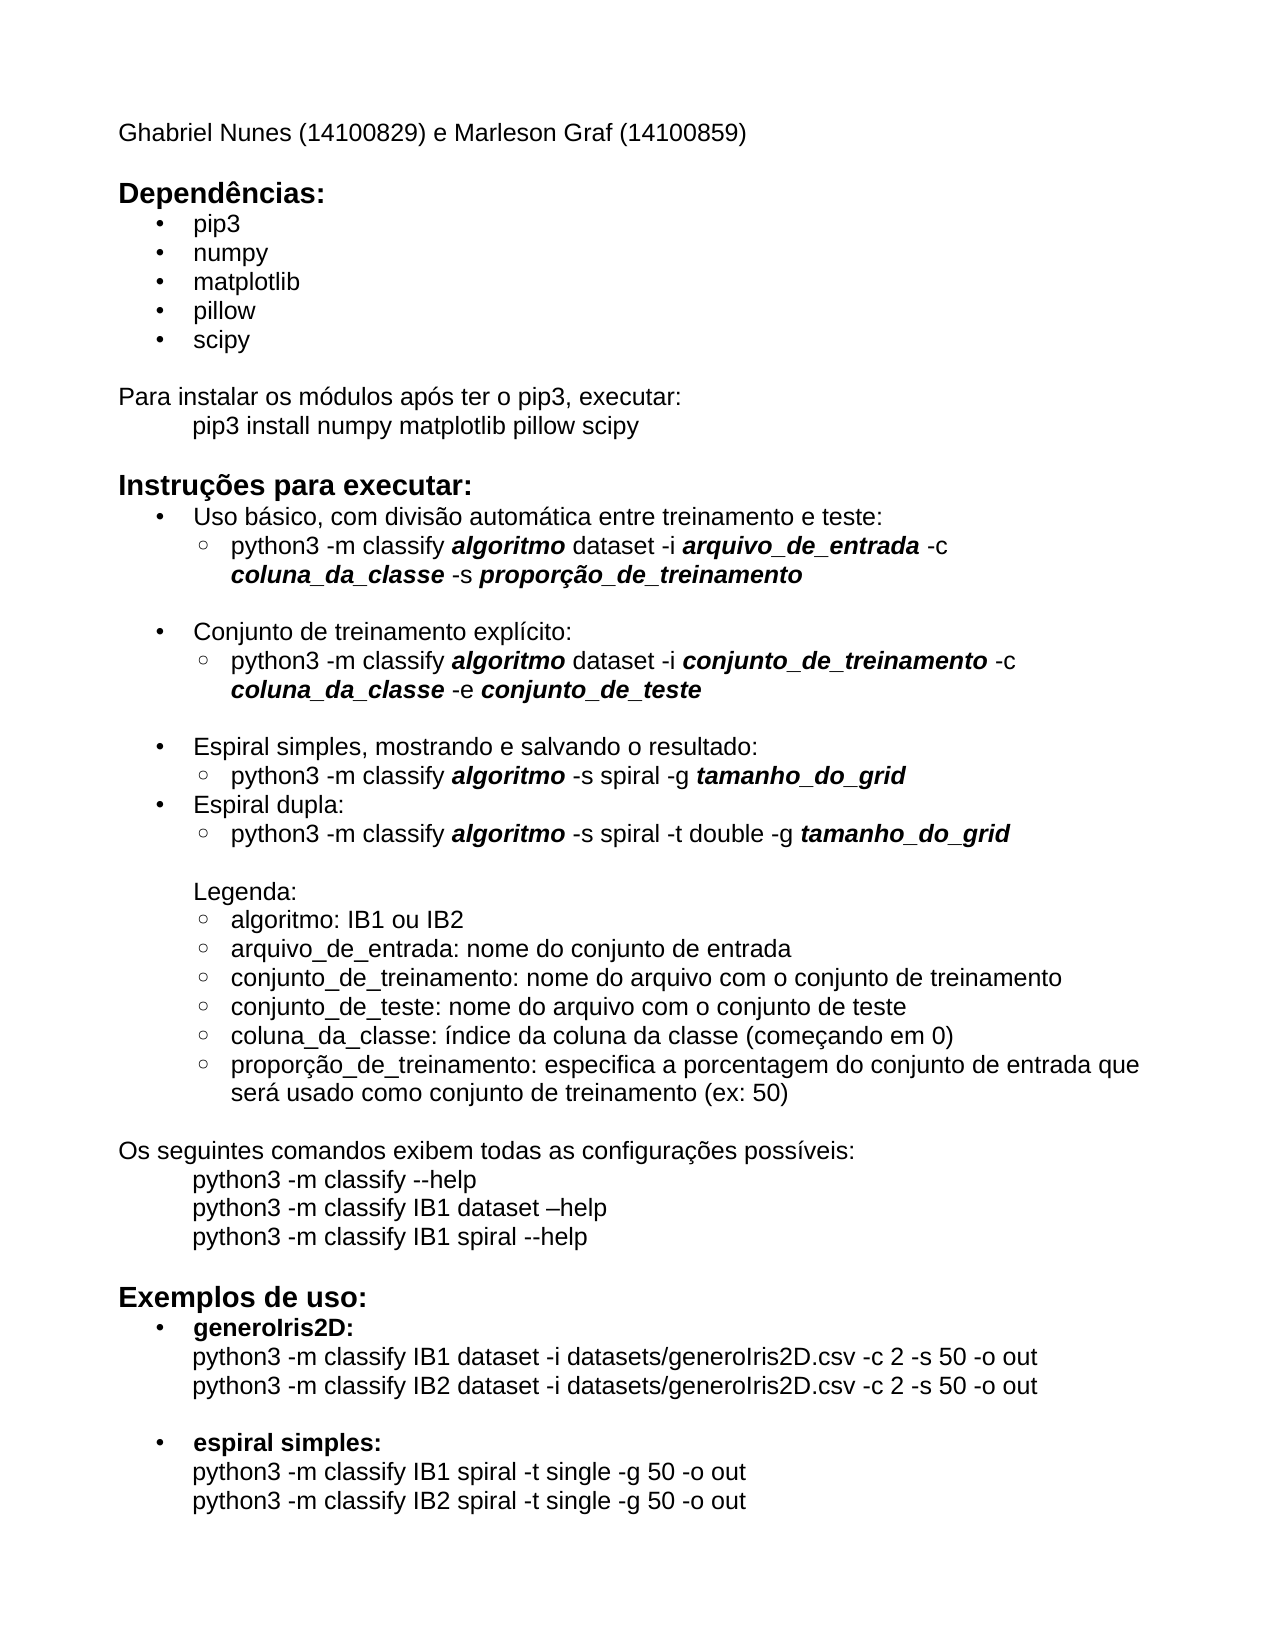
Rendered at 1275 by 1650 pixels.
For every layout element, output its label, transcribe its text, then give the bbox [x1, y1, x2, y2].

list conjunto_de_teste: nome do arquivo com o conjunto de teste [193, 992, 1157, 1021]
text python3 -m classify IB1 dataset –help [118, 1193, 1157, 1222]
list proporção_de_treinamento: especifica a porcentagem do conjunto de entrada que será usado como conjunto de treinamento (ex: 50) [193, 1049, 1157, 1107]
list python3 -m classify algoritmo -s spiral -g tamanho_do_grid [193, 761, 1157, 790]
list conjunto_de_treinamento: nome do arquivo com o conjunto de treinamento [193, 963, 1157, 992]
text Os seguintes comandos exibem todas as configurações possíveis: [118, 1136, 1157, 1165]
text Para instalar os módulos após ter o pip3, executar: [118, 382, 1157, 411]
list matplotlib [156, 267, 1157, 296]
text python3 -m classify --help [118, 1165, 1157, 1193]
text python3 -m classify IB1 dataset -i datasets/generoIris2D.csv -c 2 -s 50 -o out [118, 1342, 1157, 1371]
list Espiral simples, mostrando e salvando o resultado: [156, 732, 1157, 761]
list algoritmo: IB1 ou IB2 [193, 905, 1157, 934]
text python3 -m classify IB2 dataset -i datasets/generoIris2D.csv -c 2 -s 50 -o out [118, 1371, 1157, 1399]
list numpy [156, 238, 1157, 267]
text pip3 install numpy matplotlib pillow scipy [118, 411, 1157, 440]
list python3 -m classify algoritmo -s spiral -t double -g tamanho_do_grid [193, 819, 1157, 848]
list pip3 [156, 209, 1157, 238]
text python3 -m classify IB2 spiral -t single -g 50 -o out [118, 1486, 1157, 1515]
list Uso básico, com divisão automática entre treinamento e teste: [156, 502, 1157, 531]
list arquivo_de_entrada: nome do conjunto de entrada [193, 934, 1157, 963]
list scipy [156, 324, 1157, 353]
text Exemplos de uso: [118, 1280, 1157, 1313]
text python3 -m classify IB1 spiral -t single -g 50 -o out [118, 1457, 1157, 1486]
list Espiral dupla: [156, 790, 1157, 819]
list pillow [156, 296, 1157, 324]
list coluna_da_classe: índice da coluna da classe (começando em 0) [193, 1021, 1157, 1049]
list espiral simples: [156, 1428, 1157, 1457]
text Ghabriel Nunes (14100829) e Marleson Graf (14100859) [118, 118, 1157, 147]
text Dependências: [118, 176, 1157, 209]
text python3 -m classify IB1 spiral --help [118, 1222, 1157, 1251]
text Instruções para executar: [118, 468, 1157, 502]
list generoIris2D: [156, 1313, 1157, 1342]
list python3 -m classify algoritmo dataset -i arquivo_de_entrada -c coluna_da_classe -s proporção_de_treinamento [193, 531, 1157, 588]
list Legenda: [156, 877, 1157, 905]
list python3 -m classify algoritmo dataset -i conjunto_de_treinamento -c coluna_da_classe -e conjunto_de_teste [193, 646, 1157, 704]
list Conjunto de treinamento explícito: [156, 617, 1157, 646]
